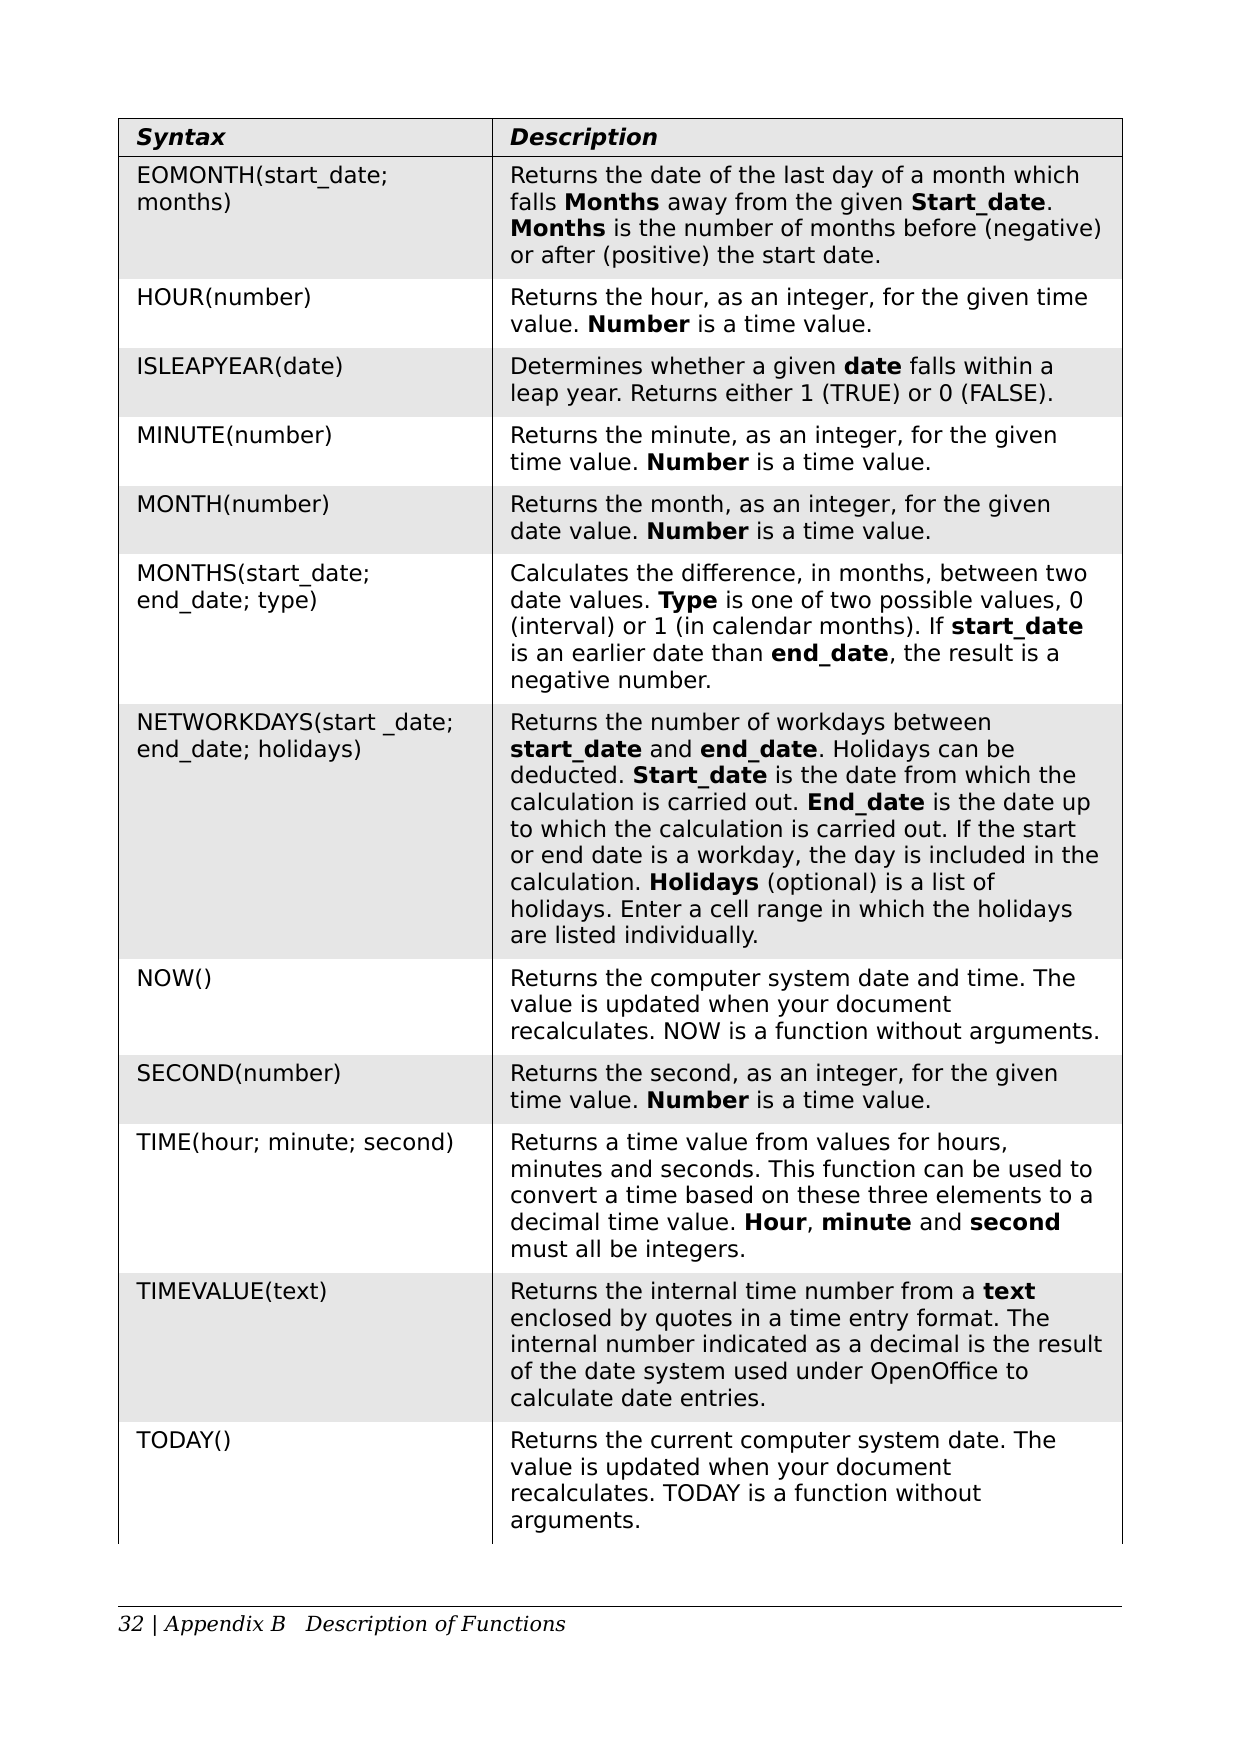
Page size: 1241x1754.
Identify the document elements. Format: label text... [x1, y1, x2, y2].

table_cell Returns the second, as an integer, for the given time value. Number is a time value. [493, 1055, 1122, 1124]
table_cell Returns the date of the last day of a month which falls Months away from the given Start_date. Months is the number of months before (negative) or after (positive) the start date. [493, 157, 1122, 279]
table_cell Determines whether a given date falls within a leap year. Returns either 1 (TRUE) or 0 (FALSE). [493, 348, 1122, 417]
table_cell Returns the internal time number from a text enclosed by quotes in a time entry format. The internal number indicated as a decimal is the result of the date system used under OpenOffice to calculate date entries. [493, 1273, 1122, 1422]
table_cell ISLEAPYEAR(date) [119, 348, 492, 417]
table_header Description [493, 119, 1122, 156]
table_cell TODAY() [119, 1422, 492, 1544]
table_cell TIMEVALUE(text) [119, 1273, 492, 1422]
table_cell MINUTE(number) [119, 417, 492, 486]
table_cell Returns the month, as an integer, for the given date value. Number is a time value. [493, 486, 1122, 554]
table_cell Returns the hour, as an integer, for the given time value. Number is a time value. [493, 279, 1122, 348]
table_cell Returns a time value from values for hours, minutes and seconds. This function can be used to convert a time based on these three elements to a decimal time value. Hour, minute and second must all be integers. [493, 1124, 1122, 1273]
table_cell MONTHS(start_date; end_date; type) [119, 555, 492, 703]
table_cell Returns the computer system date and time. The value is updated when your document recalculates. NOW is a function without arguments. [493, 959, 1122, 1055]
table_cell NETWORKDAYS(start _date; end_date; holidays) [119, 704, 492, 959]
table_cell Calculates the difference, in months, between two date values. Type is one of two possible values, 0 (interval) or 1 (in calendar months). If start_date is an earlier date than end_date, the result is a negative number. [493, 555, 1122, 703]
table_header Syntax [119, 119, 492, 156]
table_cell SECOND(number) [119, 1055, 492, 1124]
table_cell HOUR(number) [119, 279, 492, 348]
table_cell NOW() [119, 959, 492, 1055]
table_cell MONTH(number) [119, 486, 492, 554]
table_cell Returns the current computer system date. The value is updated when your document recalculates. TODAY is a function without arguments. [493, 1422, 1122, 1544]
table_cell TIME(hour; minute; second) [119, 1124, 492, 1273]
table_cell Returns the number of workdays between start_date and end_date. Holidays can be deducted. Start_date is the date from which the calculation is carried out. End_date is the date up to which the calculation is carried out. If the start or end date is a workday, the day is included in the calculation. Holidays (optional) is a list of holidays. Enter a cell range in which the holidays are listed individually. [493, 704, 1122, 959]
table_cell EOMONTH(start_date; months) [119, 157, 492, 279]
table_cell Returns the minute, as an integer, for the given time value. Number is a time value. [493, 417, 1122, 486]
